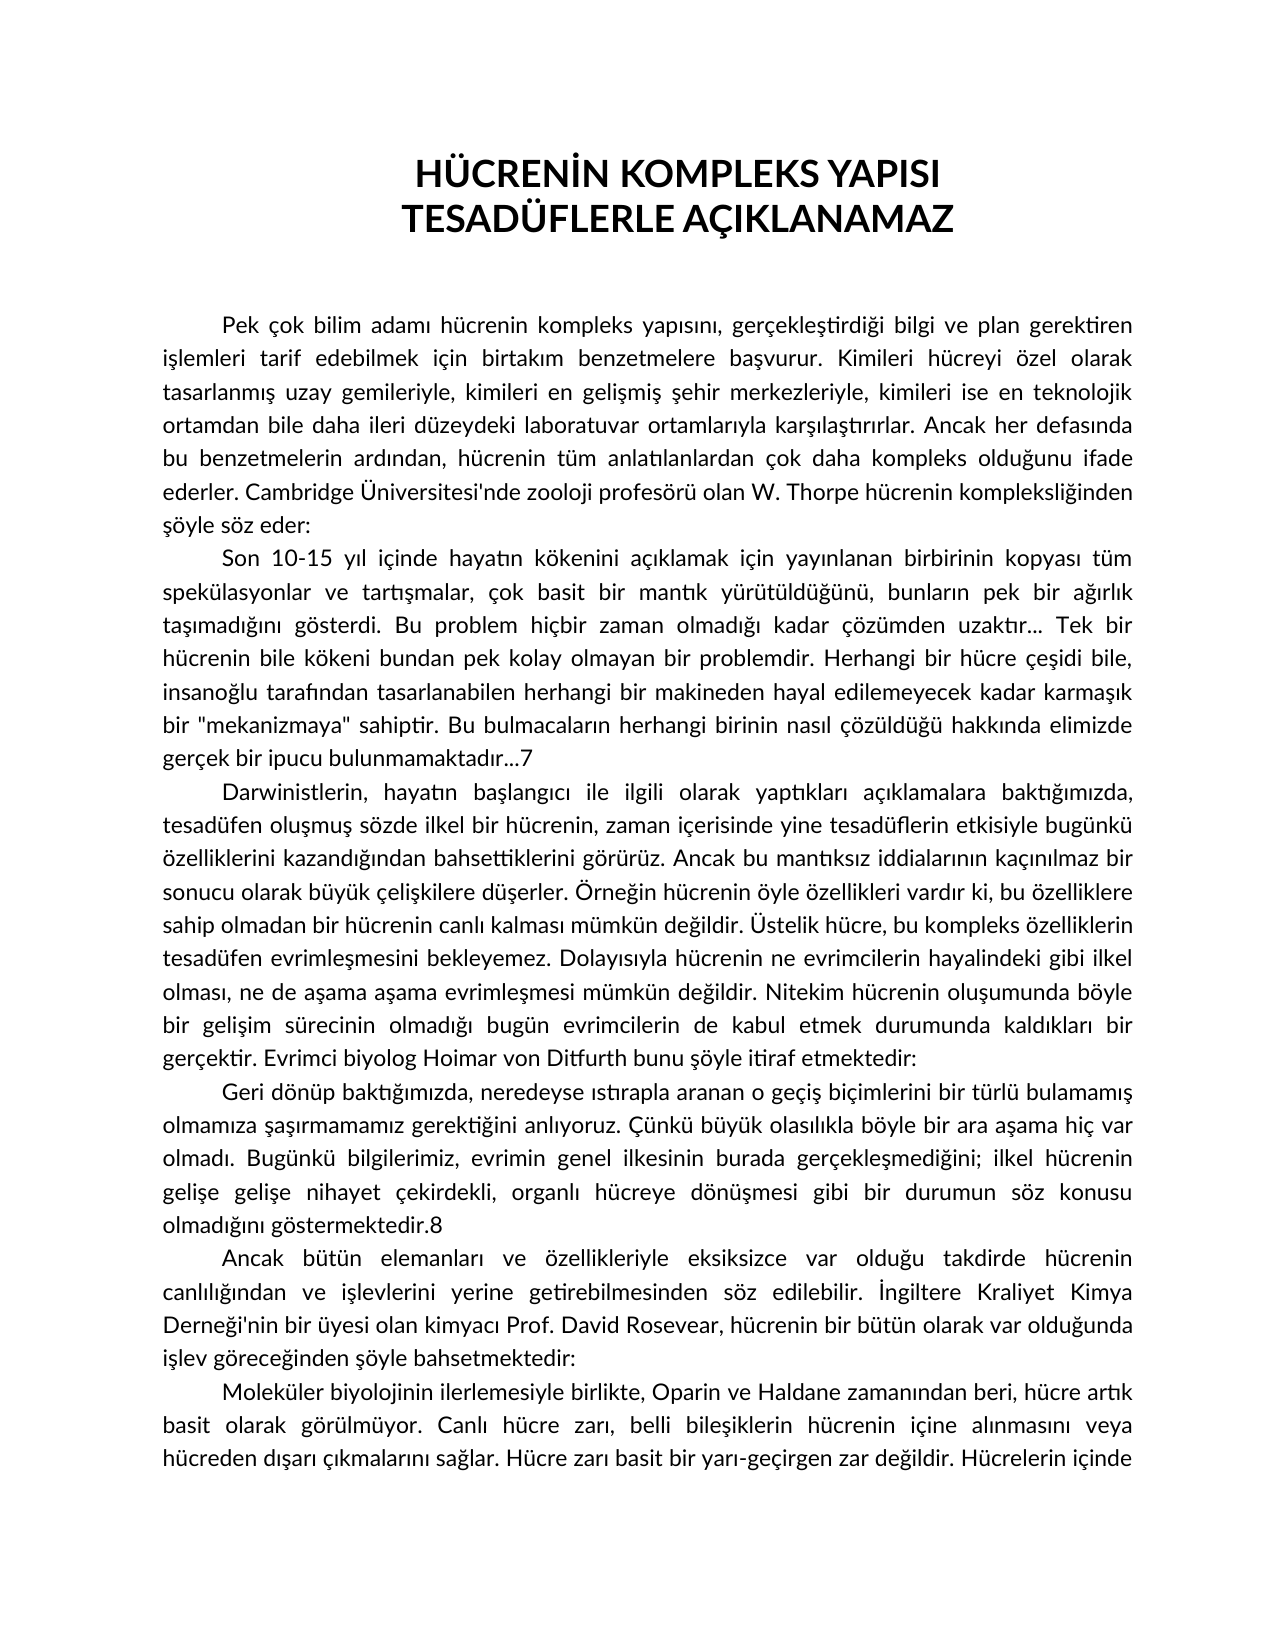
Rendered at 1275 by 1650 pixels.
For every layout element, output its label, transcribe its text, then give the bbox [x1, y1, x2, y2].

text Pek çok bilim adamı hücrenin kompleks yapısını, gerçekleştirdiği bilgi ve plan gerektiren işlemleri tarif edebilmek için birtakım benzetmelere başvurur. Kimileri hücreyi özel olarak tasarlanmış uzay gemileriyle, kimileri en gelişmiş şehir merkezleriyle, kimileri ise en teknolojik ortamdan bile daha ileri düzeydeki laboratuvar ortamlarıyla karşılaştırırlar. Ancak her defasında bu benzetmelerin ardından, hücrenin tüm anlatılanlardan çok daha kompleks olduğunu ifade ederler. Cambridge Üniversitesi'nde zooloji profesörü olan W. Thorpe hücrenin kompleksliğinden şöyle söz eder: [162, 307, 1134, 540]
text Moleküler biyolojinin ilerlemesiyle birlikte, Oparin ve Haldane zamanından beri, hücre artık basit olarak görülmüyor. Canlı hücre zarı, belli bileşiklerin hücrenin içine alınmasını veya hücreden dışarı çıkmalarını sağlar. Hücre zarı basit bir yarı-geçirgen zar değildir. Hücrelerin içinde [162, 1373, 1134, 1473]
text Geri dönüp baktığımızda, neredeyse ıstırapla aranan o geçiş biçimlerini bir türlü bulamamış olmamıza şaşırmamamız gerektiğini anlıyoruz. Çünkü büyük olasılıkla böyle bir ara aşama hiç var olmadı. Bugünkü bilgilerimiz, evrimin genel ilkesinin burada gerçekleşmediğini; ilkel hücrenin gelişe gelişe nihayet çekirdekli, organlı hücreye dönüşmesi gibi bir durumun söz konusu olmadığını göstermektedir.8 [162, 1073, 1134, 1240]
text Darwinistlerin, hayatın başlangıcı ile ilgili olarak yaptıkları açıklamalara baktığımızda, tesadüfen oluşmuş sözde ilkel bir hücrenin, zaman içerisinde yine tesadüflerin etkisiyle bugünkü özelliklerini kazandığından bahsettiklerini görürüz. Ancak bu mantıksız iddialarının kaçınılmaz bir sonucu olarak büyük çelişkilere düşerler. Örneğin hücrenin öyle özellikleri vardır ki, bu özelliklere sahip olmadan bir hücrenin canlı kalması mümkün değildir. Üstelik hücre, bu kompleks özelliklerin tesadüfen evrimleşmesini bekleyemez. Dolayısıyla hücrenin ne evrimcilerin hayalindeki gibi ilkel olması, ne de aşama aşama evrimleşmesi mümkün değildir. Nitekim hücrenin oluşumunda böyle bir gelişim sürecinin olmadığı bugün evrimcilerin de kabul etmek durumunda kaldıkları bir gerçektir. Evrimci biyolog Hoimar von Ditfurth bunu şöyle itiraf etmektedir: [162, 773, 1134, 1073]
text Son 10-15 yıl içinde hayatın kökenini açıklamak için yayınlanan birbirinin kopyası tüm spekülasyonlar ve tartışmalar, çok basit bir mantık yürütüldüğünü, bunların pek bir ağırlık taşımadığını gösterdi. Bu problem hiçbir zaman olmadığı kadar çözümden uzaktır... Tek bir hücrenin bile kökeni bundan pek kolay olmayan bir problemdir. Herhangi bir hücre çeşidi bile, insanoğlu tarafından tasarlanabilen herhangi bir makineden hayal edilemeyecek kadar karmaşık bir "mekanizmaya" sahiptir. Bu bulmacaların herhangi birinin nasıl çözüldüğü hakkında elimizde gerçek bir ipucu bulunmamaktadır...7 [162, 540, 1134, 773]
subtitle HÜCRENİN KOMPLEKS YAPISI [162, 150, 1134, 195]
text Ancak bütün elemanları ve özellikleriyle eksiksizce var olduğu takdirde hücrenin canlılığından ve işlevlerini yerine getirebilmesinden söz edilebilir. İngiltere Kraliyet Kimya Derneği'nin bir üyesi olan kimyacı Prof. David Rosevear, hücrenin bir bütün olarak var olduğunda işlev göreceğinden şöyle bahsetmektedir: [162, 1240, 1134, 1373]
subtitle TESADÜFLERLE AÇIKLANAMAZ [162, 195, 1134, 240]
